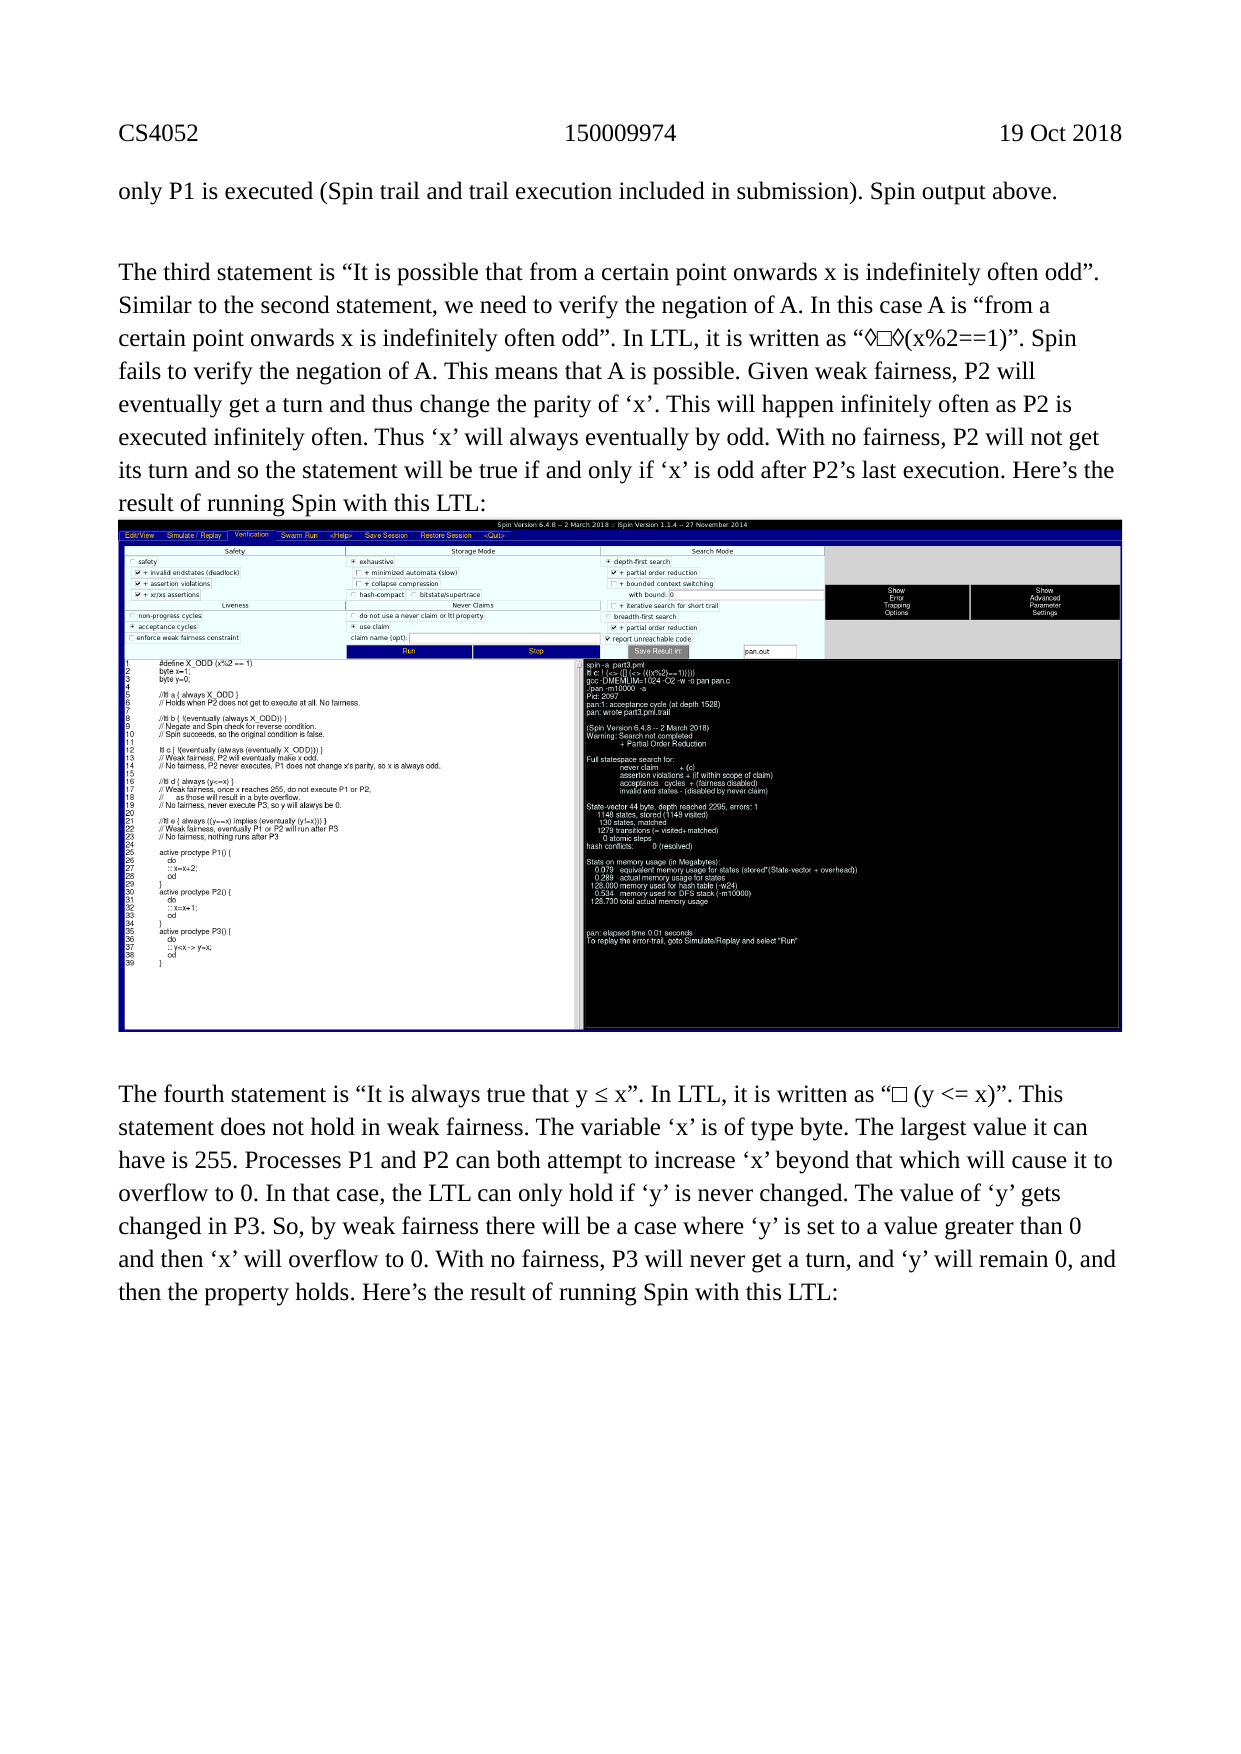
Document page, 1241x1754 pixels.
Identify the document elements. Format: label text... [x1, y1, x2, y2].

text [118, 1032, 1122, 1060]
text The third statement is “It is possible that from a certain point onwards x is indefinitely often odd”. Similar to the second statement, we need to verify the negation of A. In this case A is “from a certain point onwards x is indefinitely often odd”. In LTL, it is written as “◊□◊(x%2==1)”. Spin fails to verify the negation of A. This means that A is possible. Given weak fairness, P2 will eventually get a turn and thus change the parity of ‘x’. This will happen infinitely often as P2 is executed infinitely often. Thus ‘x’ will always eventually by odd. With no fairness, P2 will not get its turn and so the statement will be true if and only if ‘x’ is odd after P2’s last execution. Here’s the result of running Spin with this LTL: [118, 257, 1122, 517]
text The fourth statement is “It is always true that y ≤ x”. In LTL, it is written as “□ (y <= x)”. This statement does not hold in weak fairness. The variable ‘x’ is of type byte. The largest value it can have is 255. Processes P1 and P2 can both attempt to increase ‘x’ beyond that which will cause it to overflow to 0. In that case, the LTL can only hold if ‘y’ is never changed. The value of ‘y’ gets changed in P3. So, by weak fairness there will be a case where ‘y’ is set to a value greater than 0 and then ‘x’ will overflow to 0. With no fairness, P3 will never get a turn, and ‘y’ will remain 0, and then the property holds. Here’s the result of running Spin with this LTL: [118, 1079, 1122, 1339]
text only P1 is executed (Spin trail and trail execution included in submission). Spin output above. [118, 176, 1122, 238]
picture [118, 517, 1123, 1032]
